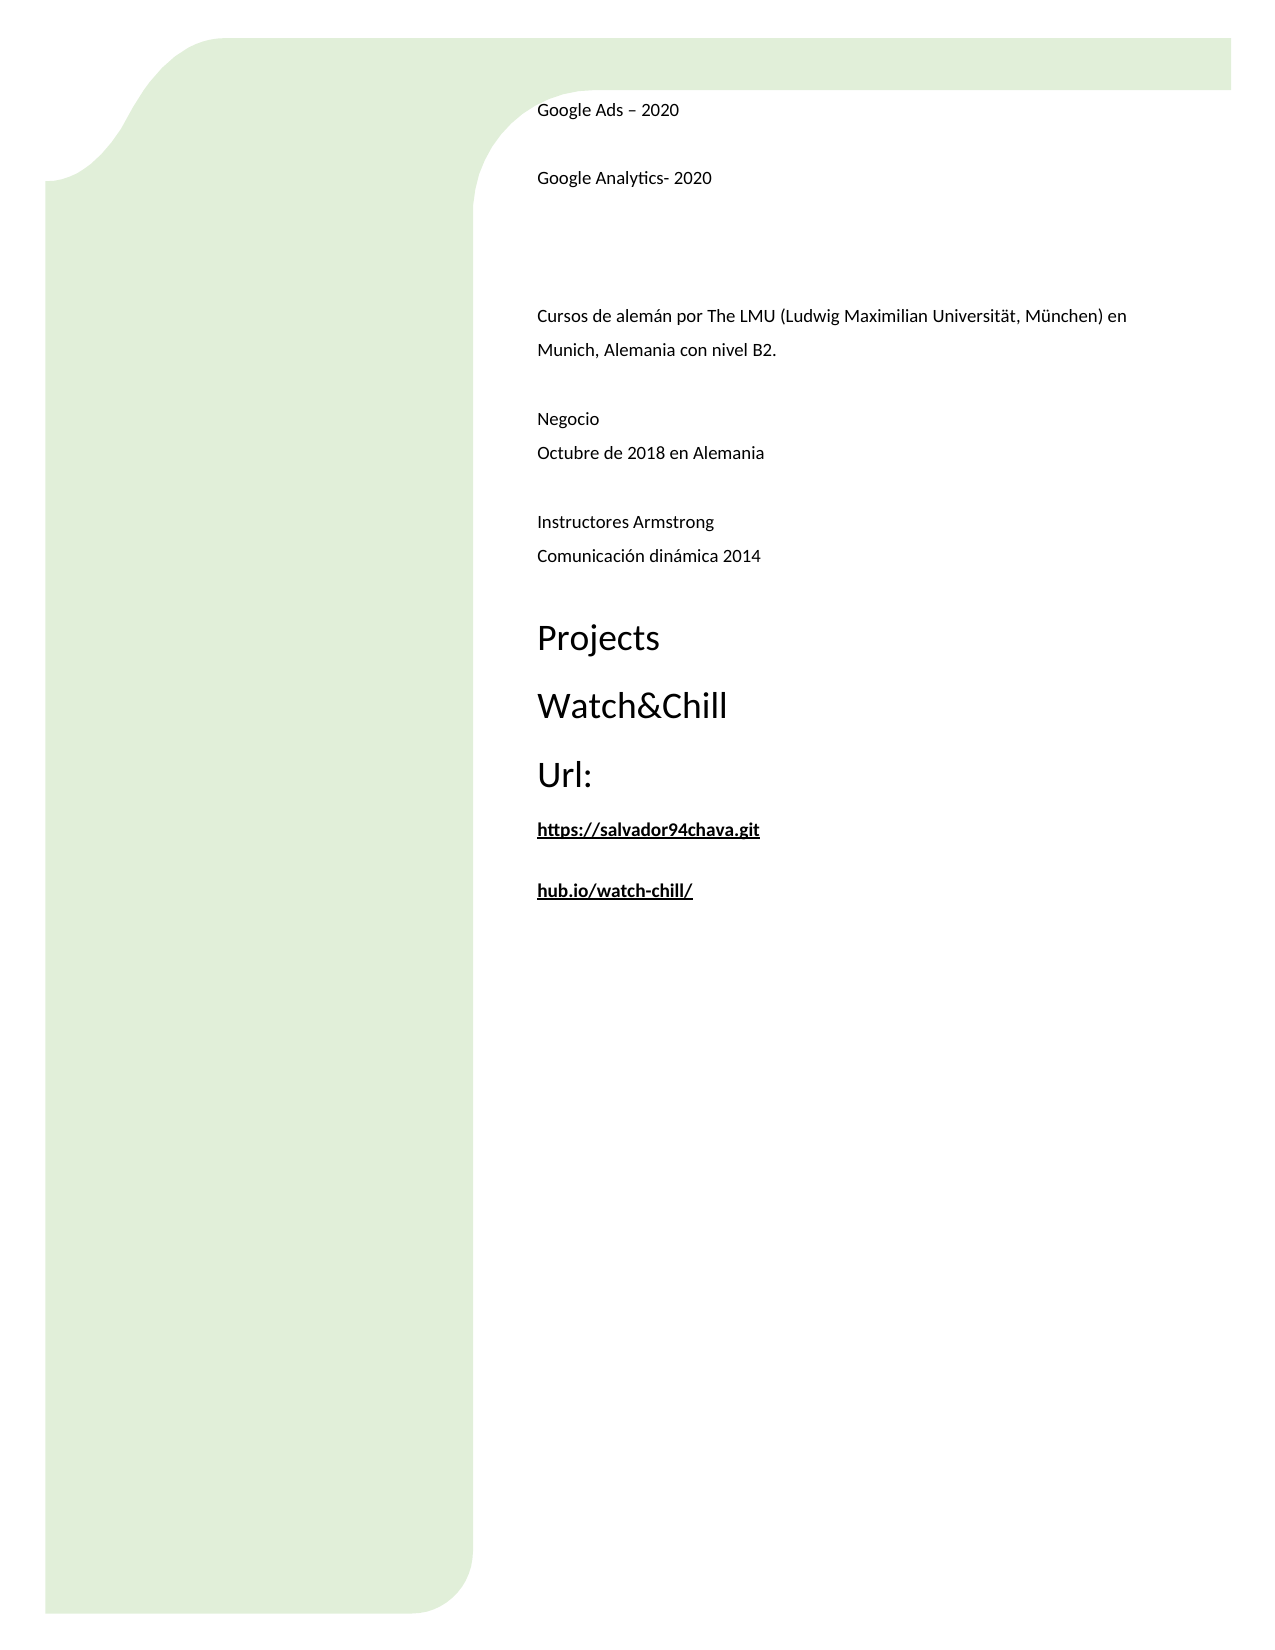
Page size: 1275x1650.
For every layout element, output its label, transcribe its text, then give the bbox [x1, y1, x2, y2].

text Watch&Chill [537, 682, 761, 728]
text Octubre de 2018 en Alemania [537, 441, 1202, 464]
text Url: https://salvador94chava.github.io/watch-chill/ [537, 751, 761, 919]
text Google Ads – 2020 Google Analytics- 2020 [537, 98, 713, 189]
text Negocio [537, 407, 1202, 430]
text Cursos de alemán por The LMU (Ludwig Maximilian Universität, München) en Munich, Alemania con nivel B2. [537, 304, 1127, 361]
text Projects [537, 613, 761, 659]
text Instructores Armstrong Comunicación dinámica 2014 [537, 510, 761, 568]
